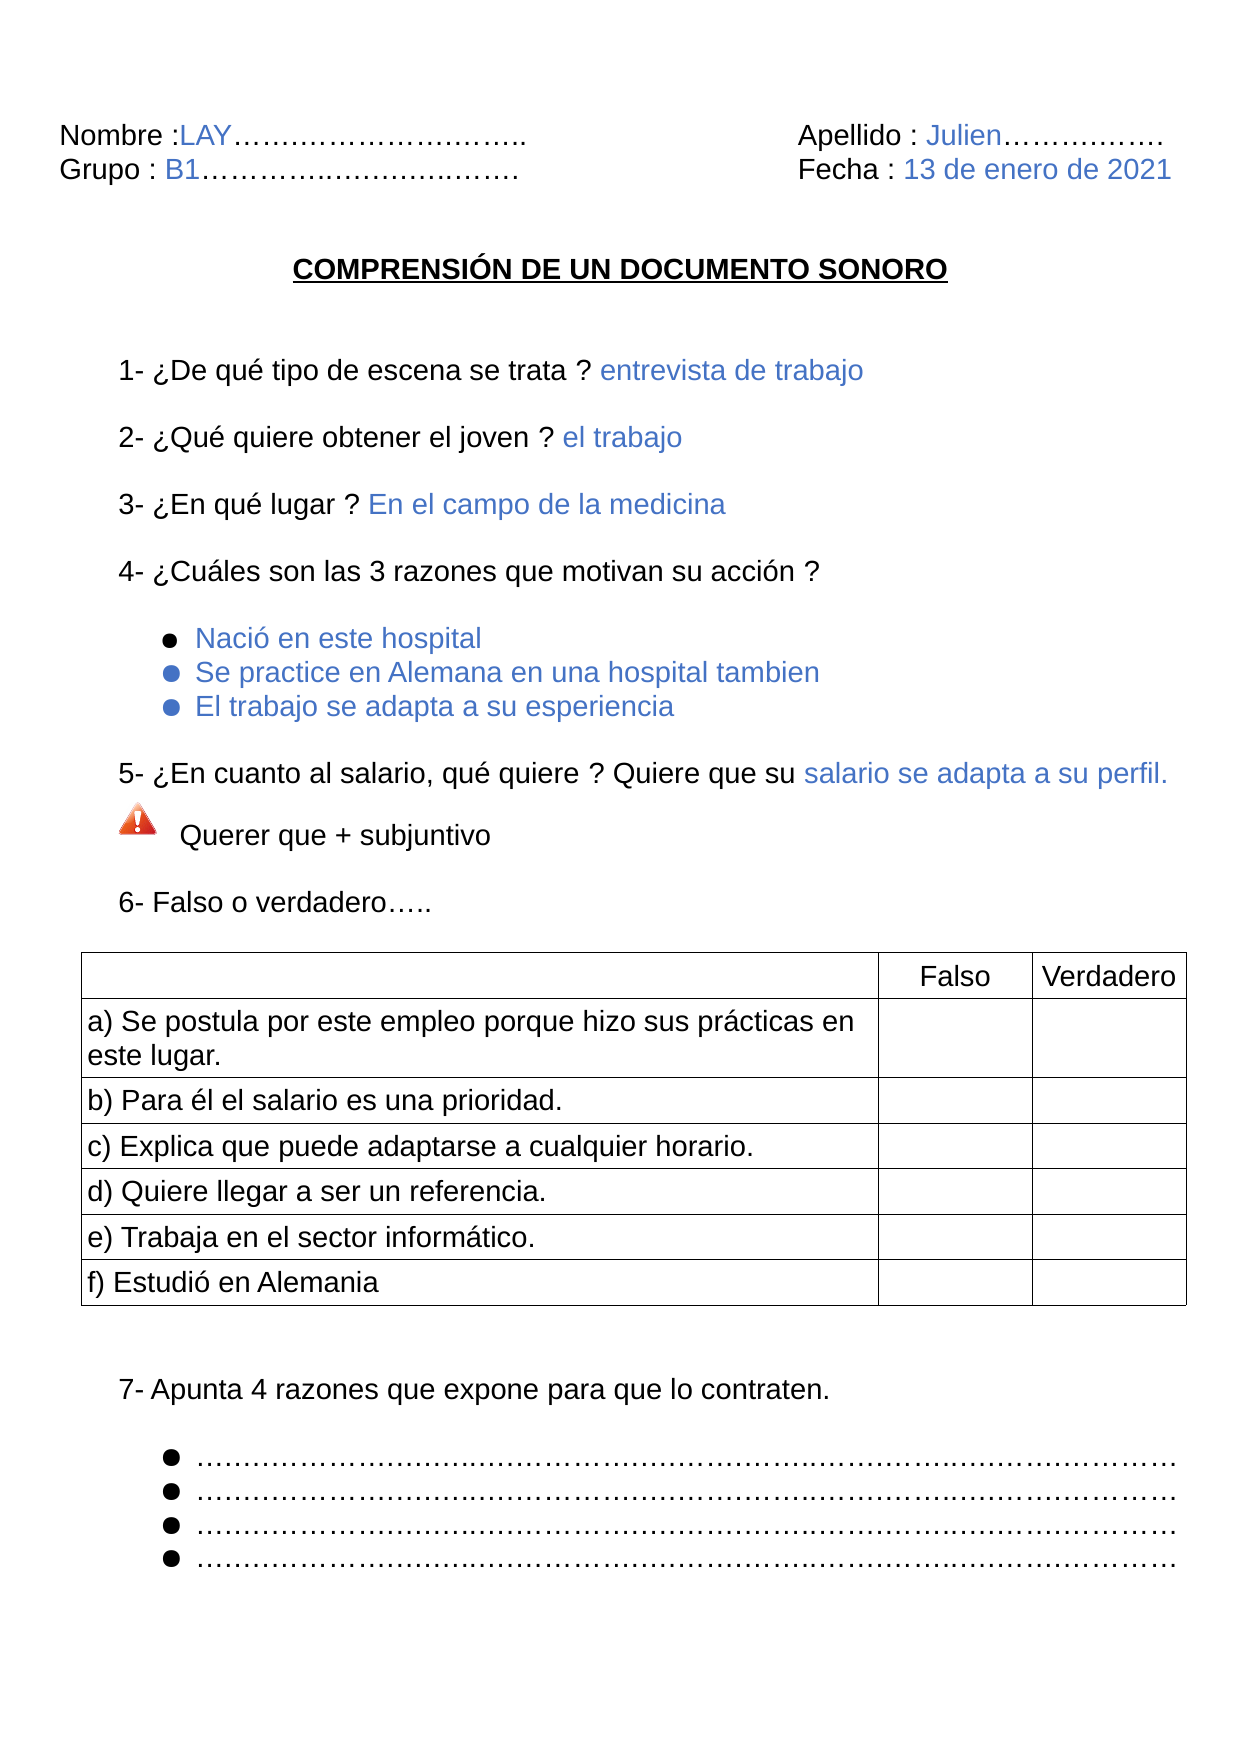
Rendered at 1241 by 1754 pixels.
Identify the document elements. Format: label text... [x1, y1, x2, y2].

table_cell [879, 1078, 1032, 1122]
text 3- ¿En qué lugar ? En el campo de la medicina [118, 487, 1187, 521]
text 6- Falso o verdadero….. [118, 885, 1187, 919]
list ….….………….….…..….………….….…….……..…….……..….…….………… [159, 1507, 1181, 1540]
table_cell [1033, 1124, 1186, 1168]
table_cell [1033, 1215, 1186, 1259]
text Nombre :LAY…….…………….…….. Apellido : Julien……….……. [59, 118, 1211, 152]
list El trabajo se adapta a su esperiencia [159, 688, 1181, 722]
text 7- Apunta 4 razones que expone para que lo contraten. [118, 1372, 1187, 1406]
list ….….………….….…..….………….….…….……..…….……..….…….………… [159, 1473, 1181, 1507]
table_cell [879, 1124, 1032, 1168]
text 1- ¿De qué tipo de escena se trata ? entrevista de trabajo [118, 353, 1187, 386]
table_cell c) Explica que puede adaptarse a cualquier horario. [82, 1124, 878, 1168]
text 2- ¿Qué quiere obtener el joven ? el trabajo [118, 420, 1187, 453]
table_cell f) Estudió en Alemania [82, 1260, 878, 1304]
table_cell e) Trabaja en el sector informático. [82, 1215, 878, 1259]
list ….….………….….…..….………….….…….……..…….……..….…….………… [159, 1439, 1181, 1473]
table_cell a) Se postula por este empleo porque hizo sus prácticas en este lugar. [82, 999, 878, 1077]
table_cell [879, 1169, 1032, 1213]
text 4- ¿Cuáles son las 3 razones que motivan su acción ? [118, 554, 1187, 588]
text Querer que + subjuntivo [118, 818, 1187, 852]
text COMPRENSIÓN DE UN DOCUMENTO SONORO [118, 252, 1122, 286]
table_cell [1033, 999, 1186, 1077]
table_cell [879, 1215, 1032, 1259]
table_header [82, 953, 878, 998]
table_cell [1033, 1260, 1186, 1304]
list Nació en este hospital [159, 621, 1181, 655]
table_cell [879, 999, 1032, 1077]
list Se practice en Alemana en una hospital tambien [159, 655, 1181, 688]
text Grupo : B1…………..….….…..……. Fecha : 13 de enero de 2021 [59, 152, 1211, 185]
table_header Falso [879, 953, 1032, 998]
table_cell [1033, 1078, 1186, 1122]
table_header Verdadero [1033, 953, 1186, 998]
table_cell b) Para él el salario es una prioridad. [82, 1078, 878, 1122]
table_cell d) Quiere llegar a ser un referencia. [82, 1169, 878, 1213]
table_cell [1033, 1169, 1186, 1213]
text 5- ¿En cuanto al salario, qué quiere ? Quiere que su salario se adapta a su perfil. [118, 756, 1187, 789]
table_cell [879, 1260, 1032, 1304]
list ….….………….….…..….………….….…….……..…….……..….…….………… [159, 1540, 1187, 1574]
